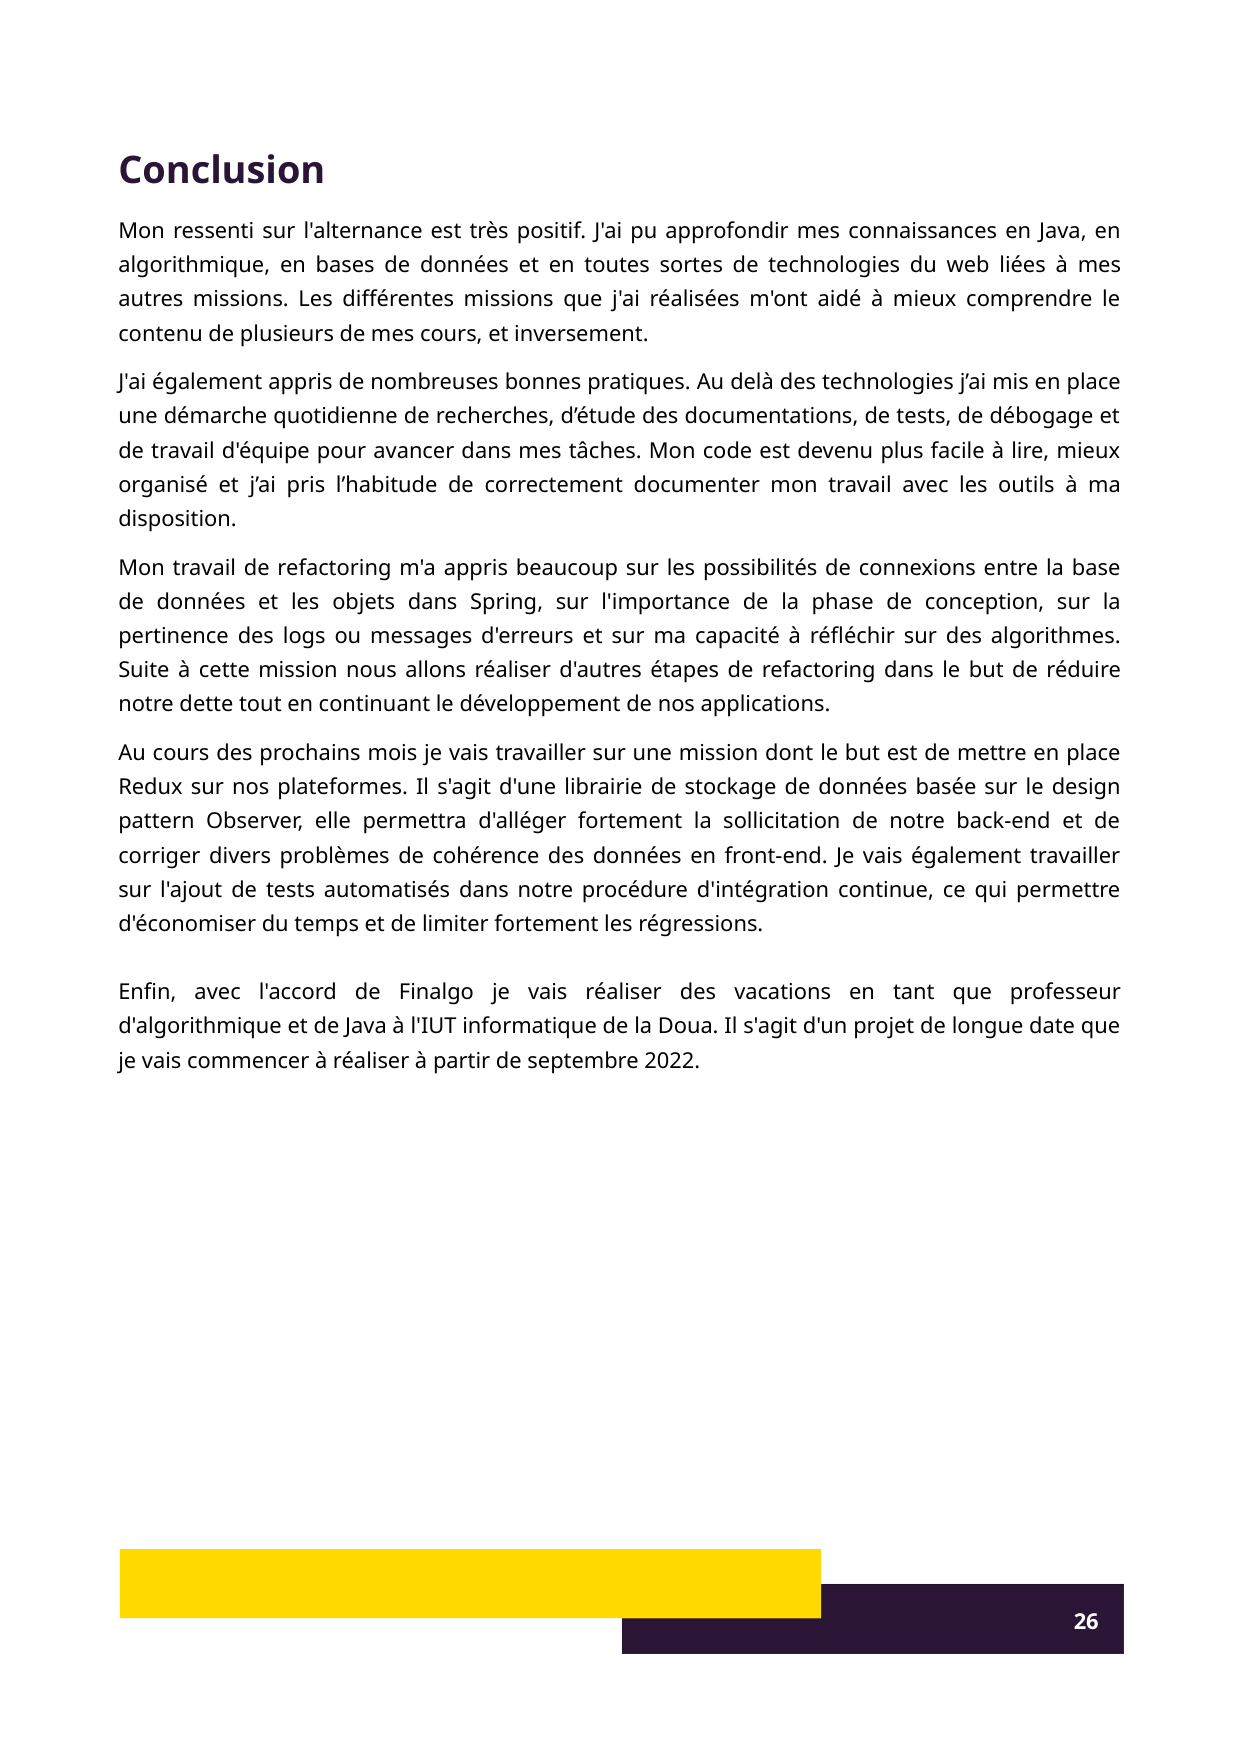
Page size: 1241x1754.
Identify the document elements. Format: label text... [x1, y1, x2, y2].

text J'ai également appris de nombreuses bonnes pratiques. Au delà des technologies j’ai mis en place une démarche quotidienne de recherches, d’étude des documentations, de tests, de débogage et de travail d'équipe pour avancer dans mes tâches. Mon code est devenu plus facile à lire, mieux organisé et j’ai pris l’habitude de correctement documenter mon travail avec les outils à ma disposition. [118, 366, 1122, 533]
picture [119, 1549, 1124, 1654]
text Mon ressenti sur l'alternance est très positif. J'ai pu approfondir mes connaissances en Java, en algorithmique, en bases de données et en toutes sortes de technologies du web liées à mes autres missions. Les différentes missions que j'ai réalisées m'ont aidé à mieux comprendre le contenu de plusieurs de mes cours, et inversement. [118, 215, 1122, 347]
text Enfin, avec l'accord de Finalgo je vais réaliser des vacations en tant que professeur d'algorithmique et de Java à l'IUT informatique de la Doua. Il s'agit d'un projet de longue date que je vais commencer à réaliser à partir de septembre 2022. [118, 942, 1122, 1074]
text Mon travail de refactoring m'a appris beaucoup sur les possibilités de connexions entre la base de données et les objets dans Spring, sur l'importance de la phase de conception, sur la pertinence des logs ou messages d'erreurs et sur ma capacité à réfléchir sur des algorithmes. Suite à cette mission nous allons réaliser d'autres étapes de refactoring dans le but de réduire notre dette tout en continuant le développement de nos applications. [118, 552, 1122, 718]
subtitle Conclusion [118, 143, 1122, 195]
text Au cours des prochains mois je vais travailler sur une mission dont le but est de mettre en place Redux sur nos plateformes. Il s'agit d'une librairie de stockage de données basée sur le design pattern Observer, elle permettra d'alléger fortement la sollicitation de notre back-end et de corriger divers problèmes de cohérence des données en front-end. Je vais également travailler sur l'ajout de tests automatisés dans notre procédure d'intégration continue, ce qui permettre d'économiser du temps et de limiter fortement les régressions. [118, 737, 1122, 938]
